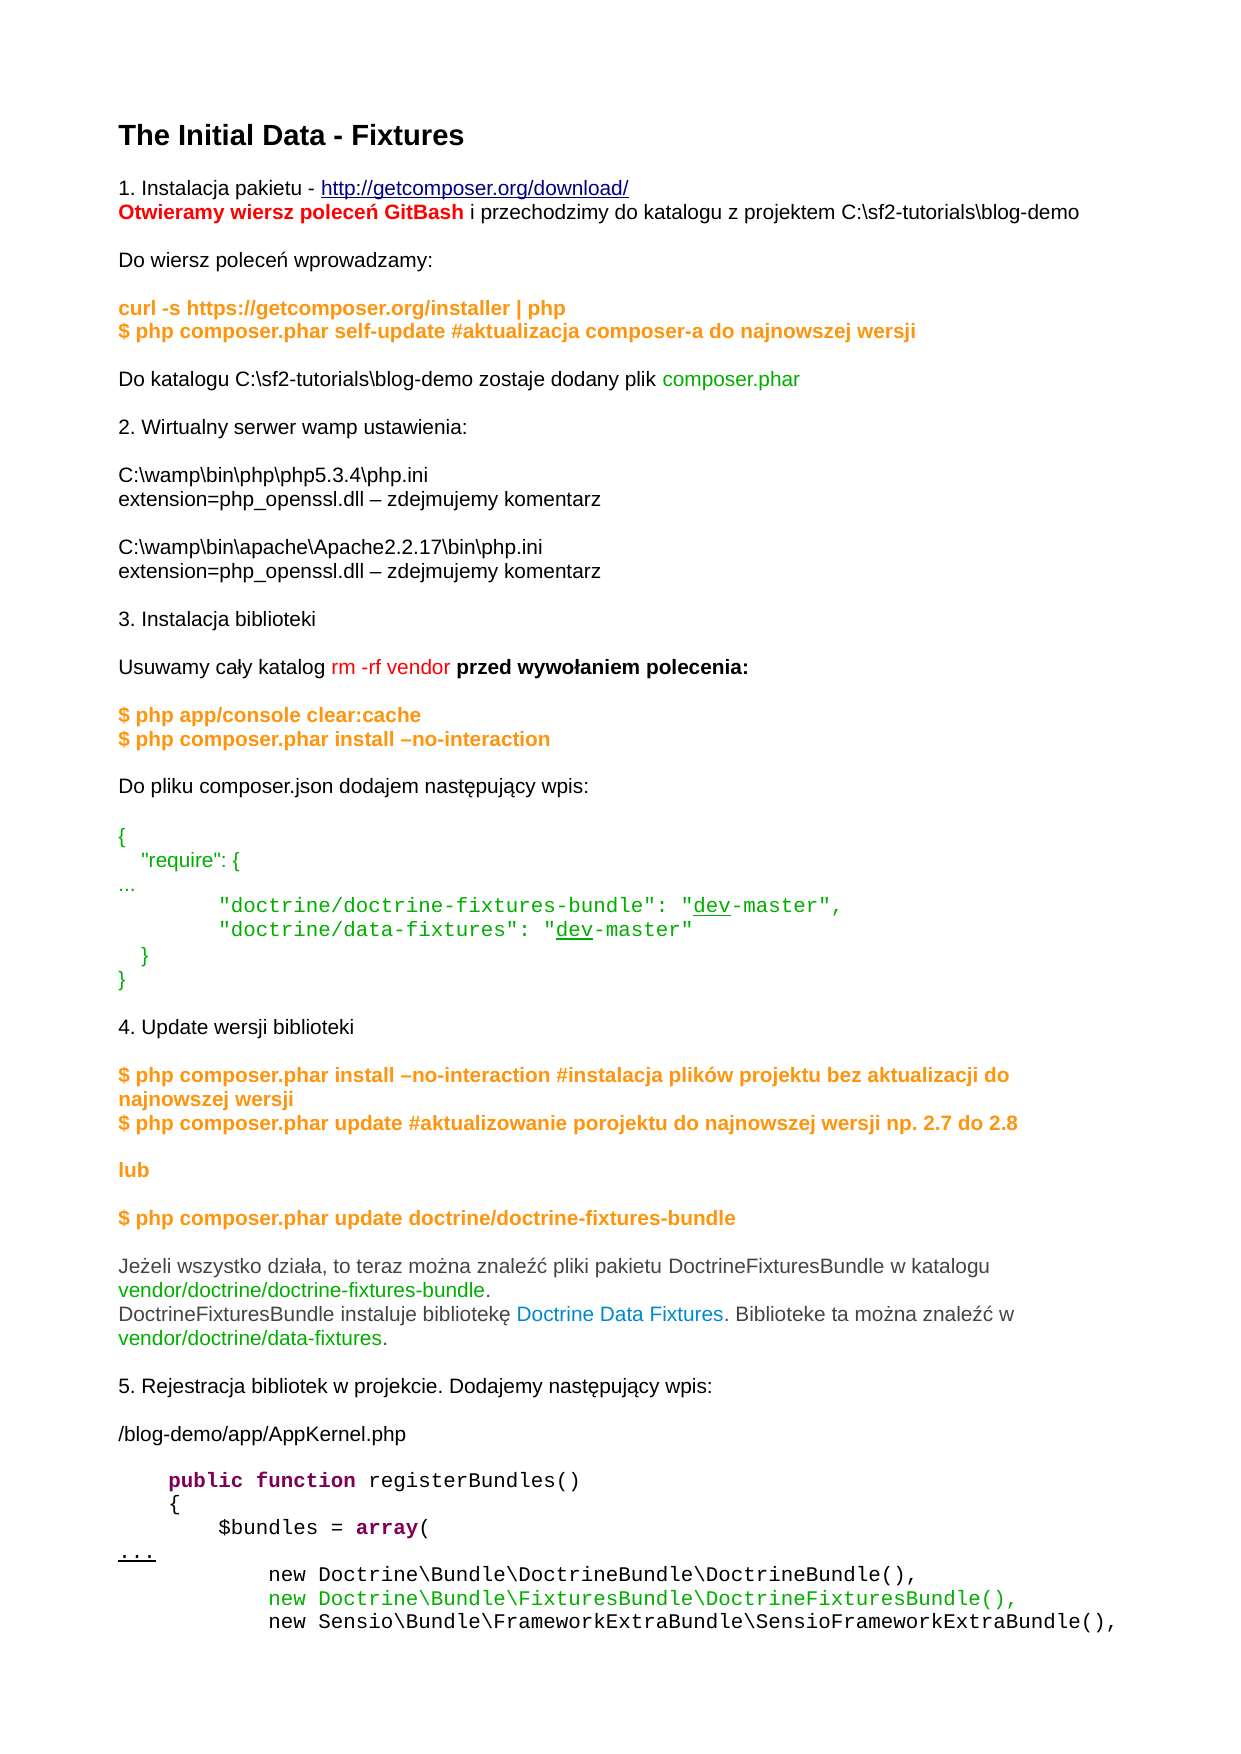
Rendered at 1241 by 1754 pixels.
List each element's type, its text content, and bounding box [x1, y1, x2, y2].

text lub [118, 1158, 1122, 1182]
text new Doctrine\Bundle\DoctrineBundle\DoctrineBundle(), [118, 1564, 1122, 1588]
text new Sensio\Bundle\FrameworkExtraBundle\SensioFrameworkExtraBundle(), [118, 1612, 1122, 1635]
text 4. Update wersji biblioteki [118, 1014, 1122, 1038]
text Do pliku composer.json dodajem następujący wpis: [118, 774, 1122, 798]
text $ php composer.phar install –no-interaction [118, 726, 1122, 750]
text The Initial Data - Fixtures [118, 118, 1122, 152]
text "doctrine/data-fixtures": "dev-master" [118, 919, 1122, 943]
text { [118, 1493, 1122, 1517]
text $ php composer.phar self-update #aktualizacja composer-a do najnowszej wersji [118, 319, 1122, 343]
text Usuwamy cały katalog rm -rf vendor przed wywołaniem polecenia: [118, 655, 1122, 679]
text ... [118, 1541, 1122, 1564]
text C:\wamp\bin\php\php5.3.4\php.ini [118, 463, 1122, 487]
text curl -s https://getcomposer.org/installer | php [118, 295, 1122, 319]
text C:\wamp\bin\apache\Apache2.2.17\bin\php.ini [118, 535, 1122, 559]
text extension=php_openssl.dll – zdejmujemy komentarz [118, 487, 1122, 511]
text Jeżeli wszystko działa, to teraz można znaleźć pliki pakietu DoctrineFixturesBundle w katalogu [118, 1254, 1122, 1278]
text Do wiersz poleceń wprowadzamy: [118, 247, 1122, 271]
text 3. Instalacja biblioteki [118, 607, 1122, 631]
text 1. Instalacja pakietu - http://getcomposer.org/download/ [118, 176, 1122, 199]
text $ php composer.phar update #aktualizowanie porojektu do najnowszej wersji np. 2.7 do 2.8 [118, 1110, 1122, 1134]
text $bundles = array( [118, 1517, 1122, 1541]
text vendor/doctrine/data-fixtures. [118, 1326, 1122, 1350]
text ... [118, 871, 1122, 895]
text DoctrineFixturesBundle instaluje bibliotekę Doctrine Data Fixtures. Biblioteke ta można znaleźć w [118, 1302, 1122, 1326]
text $ php composer.phar install –no-interaction #instalacja plików projektu bez aktualizacji do najnowszej wersji [118, 1062, 1122, 1110]
text public function registerBundles() [118, 1470, 1122, 1493]
text extension=php_openssl.dll – zdejmujemy komentarz [118, 559, 1122, 583]
text } [118, 967, 1122, 991]
text "doctrine/doctrine-fixtures-bundle": "dev-master", [118, 895, 1122, 919]
text } [118, 943, 1122, 967]
text Do katalogu C:\sf2-tutorials\blog-demo zostaje dodany plik composer.phar [118, 367, 1122, 391]
text $ php app/console clear:cache [118, 702, 1122, 726]
text 5. Rejestracja bibliotek w projekcie. Dodajemy następujący wpis: [118, 1374, 1122, 1398]
text $ php composer.phar update doctrine/doctrine-fixtures-bundle [118, 1206, 1122, 1230]
text /blog-demo/app/AppKernel.php [118, 1422, 1122, 1446]
text 2. Wirtualny serwer wamp ustawienia: [118, 415, 1122, 439]
text new Doctrine\Bundle\FixturesBundle\DoctrineFixturesBundle(), [118, 1588, 1122, 1612]
text vendor/doctrine/doctrine-fixtures-bundle. [118, 1278, 1122, 1302]
text { [118, 823, 1122, 847]
text Otwieramy wiersz poleceń GitBash i przechodzimy do katalogu z projektem C:\sf2-tutorials\blog-demo [118, 199, 1122, 223]
text "require": { [118, 847, 1122, 871]
